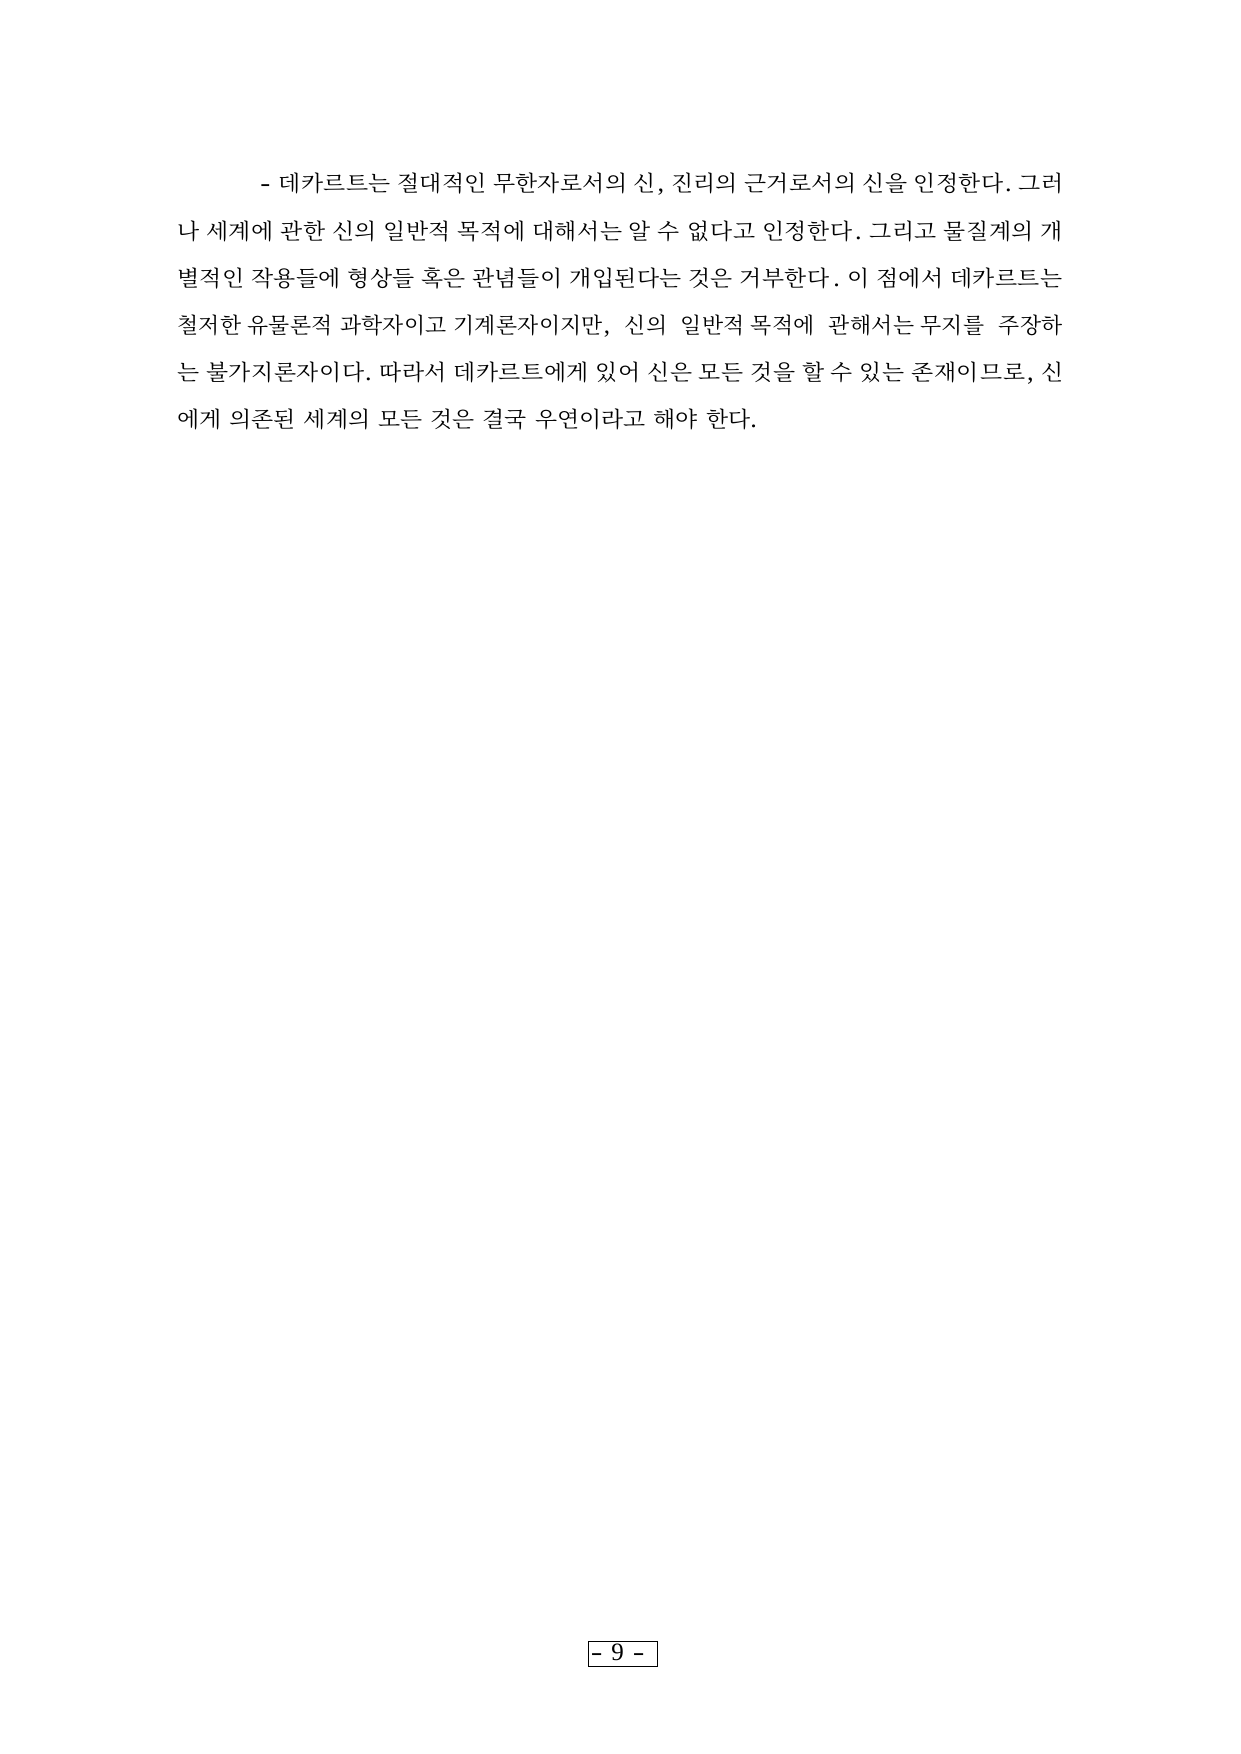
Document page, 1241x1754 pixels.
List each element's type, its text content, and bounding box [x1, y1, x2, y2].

text - 데카르트는 절대적인 무한자로서의 신, 진리의 근거로서의 신을 인정한다. 그러 나 세계에 관한 신의 일반적 목적에 대해서는 알 수 없다고 인정한다. 그리고 물질계의 개 별적인 작용들에 형상들 혹은 관념들이 개입된다는 것은 거부한다. 이 점에서 데카르트는 철저한 유물론적 과학자이고 기계론자이지만, 신의 일반적 목적에 관해서는 무지를 주장하 는 불가지론자이다. 따라서 데카르트에게 있어 신은 모든 것을 할 수 있는 존재이므로, 신 에게 의존된 세계의 모든 것은 결국 우연이라고 해야 한다. [177, 167, 1063, 434]
